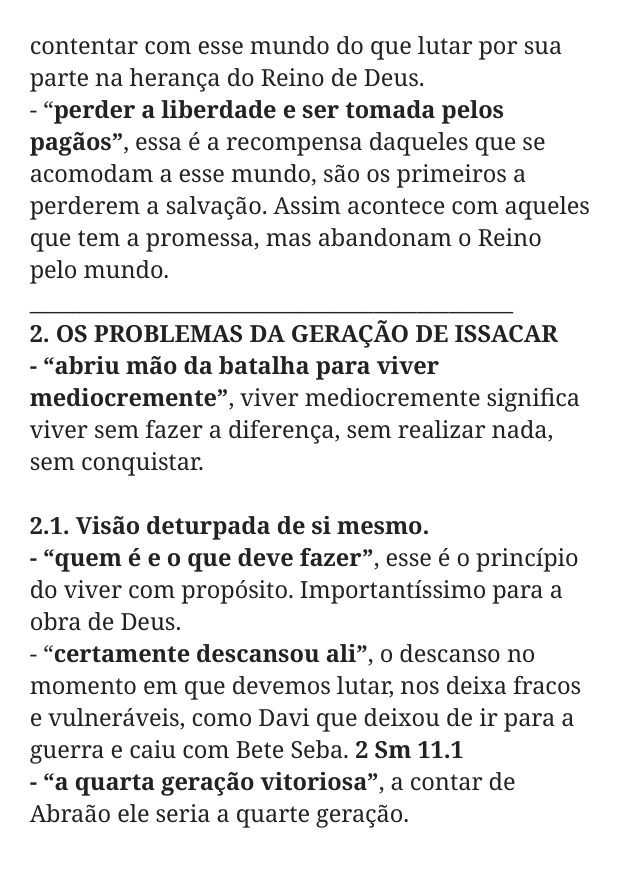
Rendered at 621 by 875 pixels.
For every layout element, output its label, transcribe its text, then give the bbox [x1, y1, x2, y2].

text 2.1. Visão deturpada de si mesmo. [29, 509, 591, 541]
text - “certamente descansou ali”, o descanso no momento em que devemos lutar, nos deixa fracos e vulneráveis, como Davi que deixou de ir para a guerra e caiu com Bete Seba. 2 Sm 11.1 [29, 637, 591, 765]
text _____________________________________________ [29, 285, 591, 317]
text - “perder a liberdade e ser tomada pelos pagãos”, essa é a recompensa daqueles que se acomodam a esse mundo, são os primeiros a perderem a salvação. Assim acontece com aqueles que tem a promessa, mas abandonam o Reino pelo mundo. [29, 93, 591, 285]
text - “quem é e o que deve fazer”, esse é o princípio do viver com propósito. Importantíssimo para a obra de Deus. [29, 541, 591, 637]
text contentar com esse mundo do que lutar por sua parte na herança do Reino de Deus. [29, 29, 591, 93]
text - “a quarta geração vitoriosa”, a contar de Abraão ele seria a quarte geração. [29, 765, 591, 829]
text 2. OS PROBLEMAS DA GERAÇÃO DE ISSACAR - “abriu mão da batalha para viver mediocremente”, viver mediocremente significa viver sem fazer a diferença, sem realizar nada, sem conquistar. [29, 317, 591, 477]
